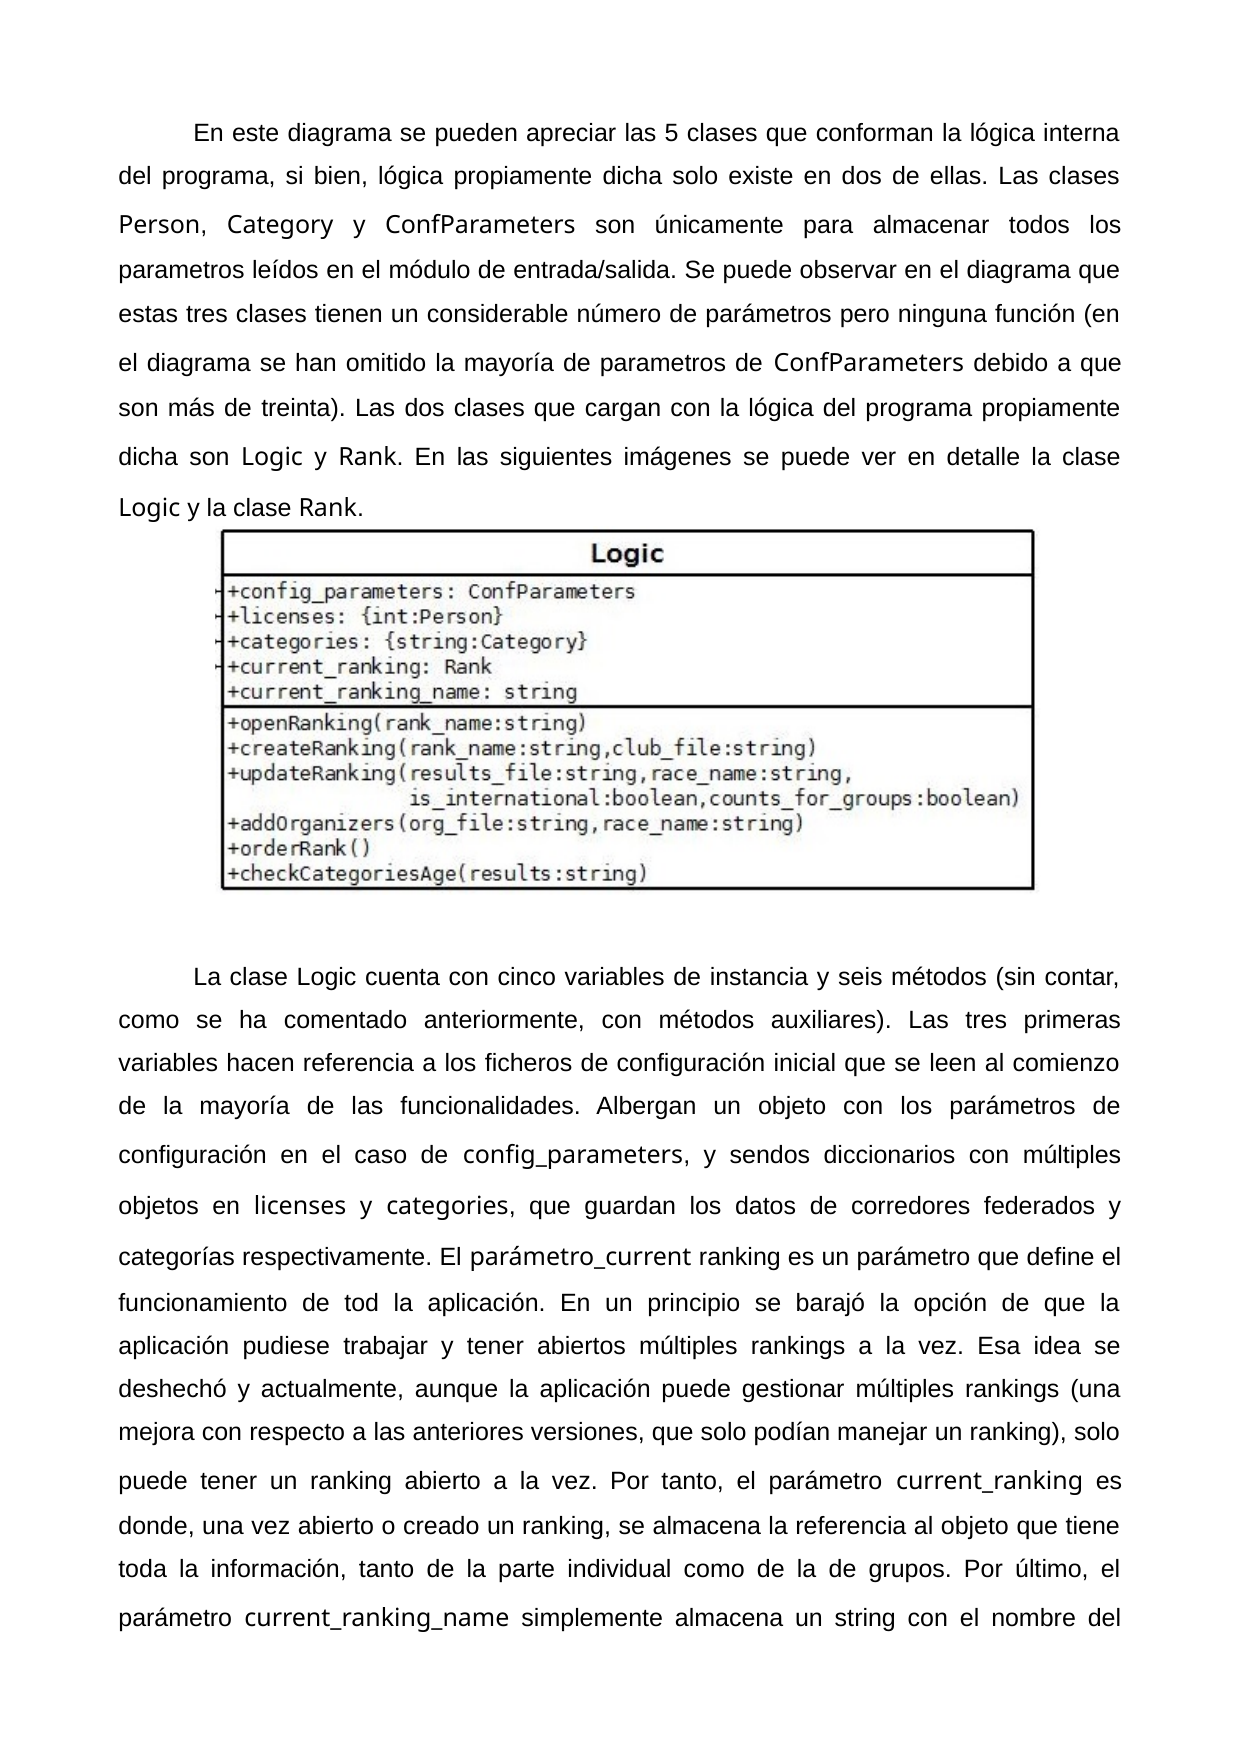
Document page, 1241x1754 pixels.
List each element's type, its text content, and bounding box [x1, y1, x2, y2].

text La clase Logic cuenta con cinco variables de instancia y seis métodos (sin contar, como se ha comentado anteriormente, con métodos auxiliares). Las tres primeras variables hacen referencia a los ficheros de configuración inicial que se leen al comienzo de la mayoría de las funcionalidades. Albergan un objeto con los parámetros de configuración en el caso de config_parameters, y sendos diccionarios con múltiples objetos en licenses y categories, que guardan los datos de corredores federados y categorías respectivamente. El parámetro_current ranking es un parámetro que define el funcionamiento de tod la aplicación. En un principio se barajó la opción de que la aplicación pudiese trabajar y tener abiertos múltiples rankings a la vez. Esa idea se deshechó y actualmente, aunque la aplicación puede gestionar múltiples rankings (una mejora con respecto a las anteriores versiones, que solo podían manejar un ranking), solo puede tener un ranking abierto a la vez. Por tanto, el parámetro current_ranking es donde, una vez abierto o creado un ranking, se almacena la referencia al objeto que tiene toda la información, tanto de la parte individual como de la de grupos. Por último, el parámetro current_ranking_name simplemente almacena un string con el nombre del [118, 962, 1122, 1634]
text En este diagrama se pueden apreciar las 5 clases que conforman la lógica interna del programa, si bien, lógica propiamente dicha solo existe en dos de ellas. Las clases Person, Category y ConfParameters son únicamente para almacenar todos los parametros leídos en el módulo de entrada/salida. Se puede observar en el diagrama que estas tres clases tienen un considerable número de parámetros pero ninguna función (en el diagrama se han omitido la mayoría de parametros de ConfParameters debido a que son más de treinta). Las dos clases que cargan con la lógica del programa propiamente dicha son Logic y Rank. En las siguientes imágenes se puede ver en detalle la clase Logic y la clase Rank. [118, 118, 1122, 523]
picture [215, 526, 1041, 895]
